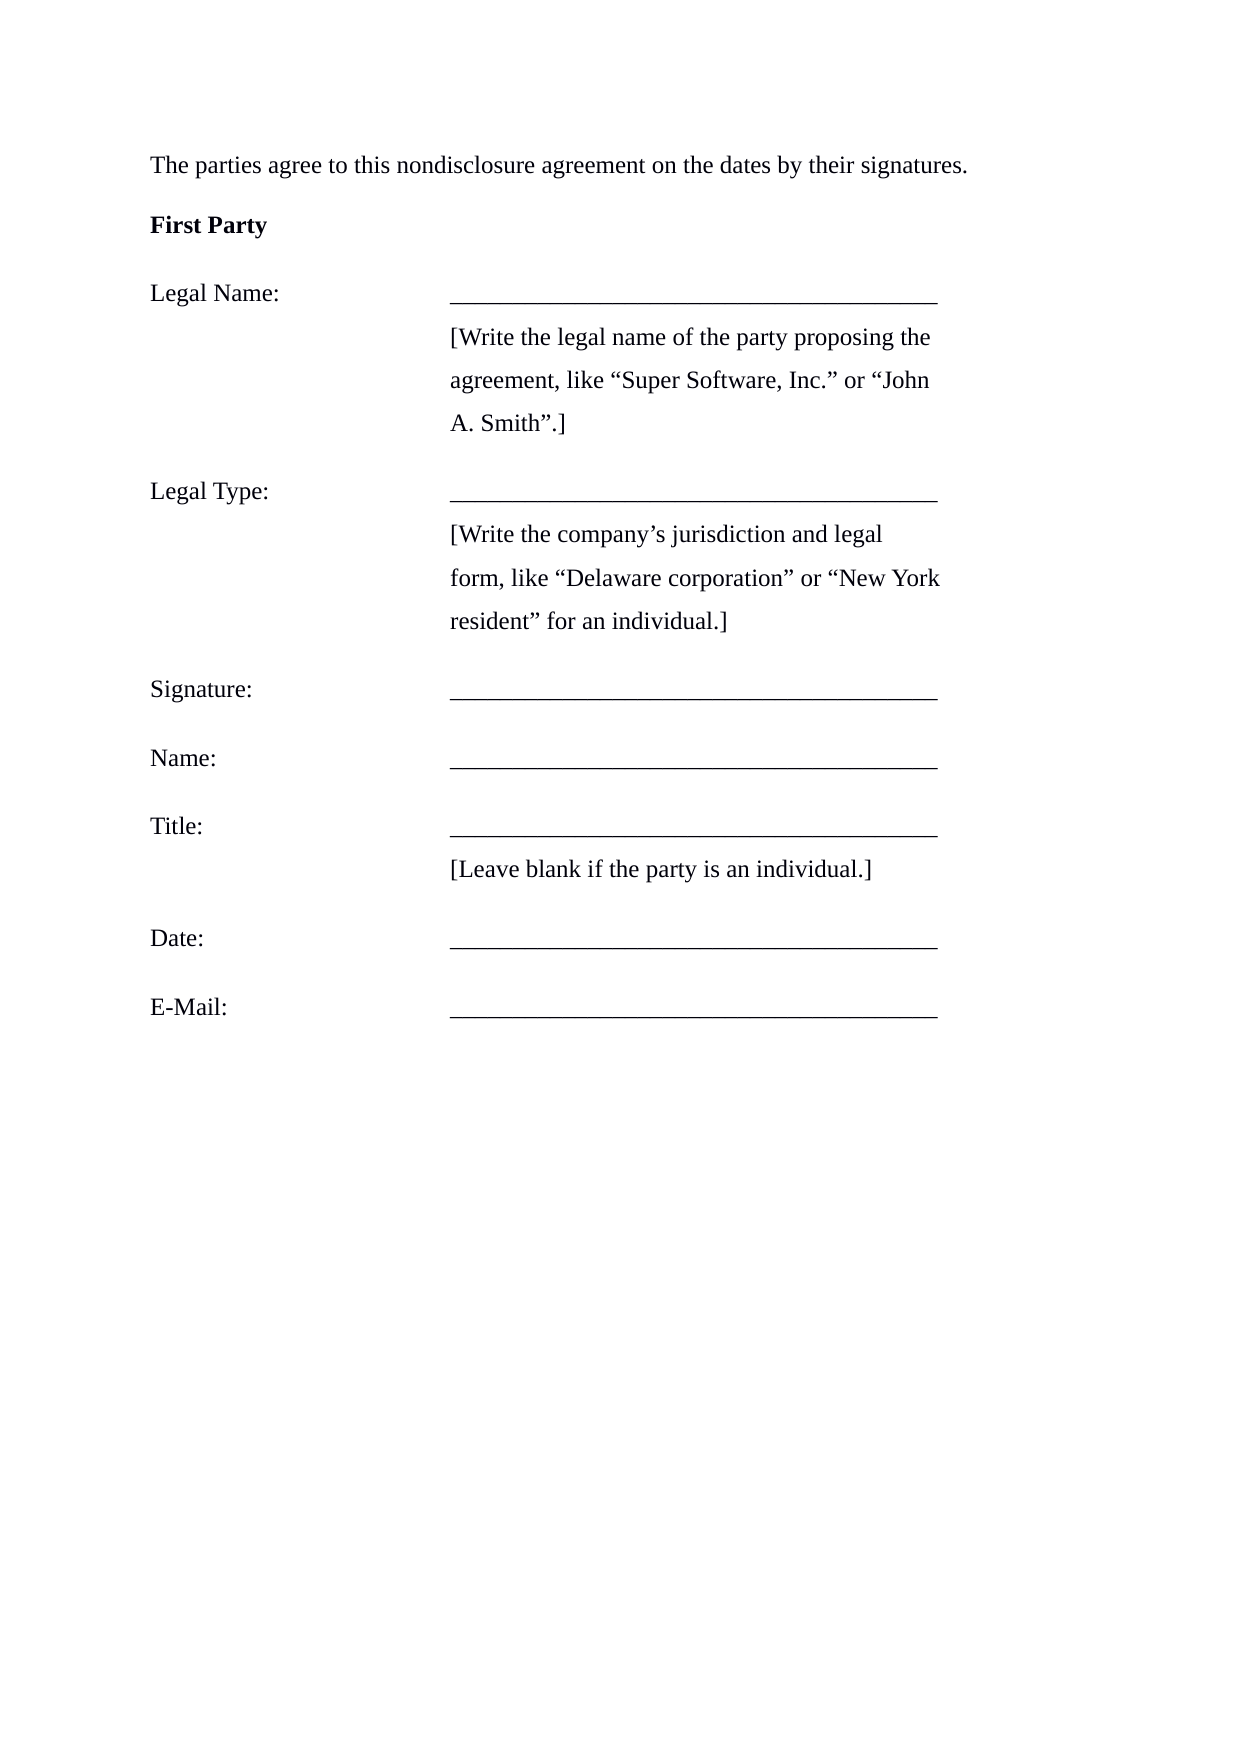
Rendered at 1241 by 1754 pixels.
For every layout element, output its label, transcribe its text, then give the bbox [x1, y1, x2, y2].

text Legal Type: _______________________________________ [Write the company’s jurisdiction and legal form, like “Delaware corporation” or “New York resident” for an individual.] [150, 476, 940, 634]
text Date: _______________________________________ [150, 923, 940, 952]
text Title: _______________________________________ [Leave blank if the party is an individual.] [150, 811, 940, 883]
text Legal Name: _______________________________________ [Write the legal name of the party proposing the agreement, like “Super Software, Inc.” or “John A. Smith”.] [150, 278, 940, 437]
text First Party [150, 210, 940, 239]
text E-Mail: _______________________________________ [150, 992, 940, 1020]
text Name: _______________________________________ [150, 743, 940, 772]
text The parties agree to this nondisclosure agreement on the dates by their signatures. [150, 150, 1090, 179]
text Signature: _______________________________________ [150, 674, 940, 703]
